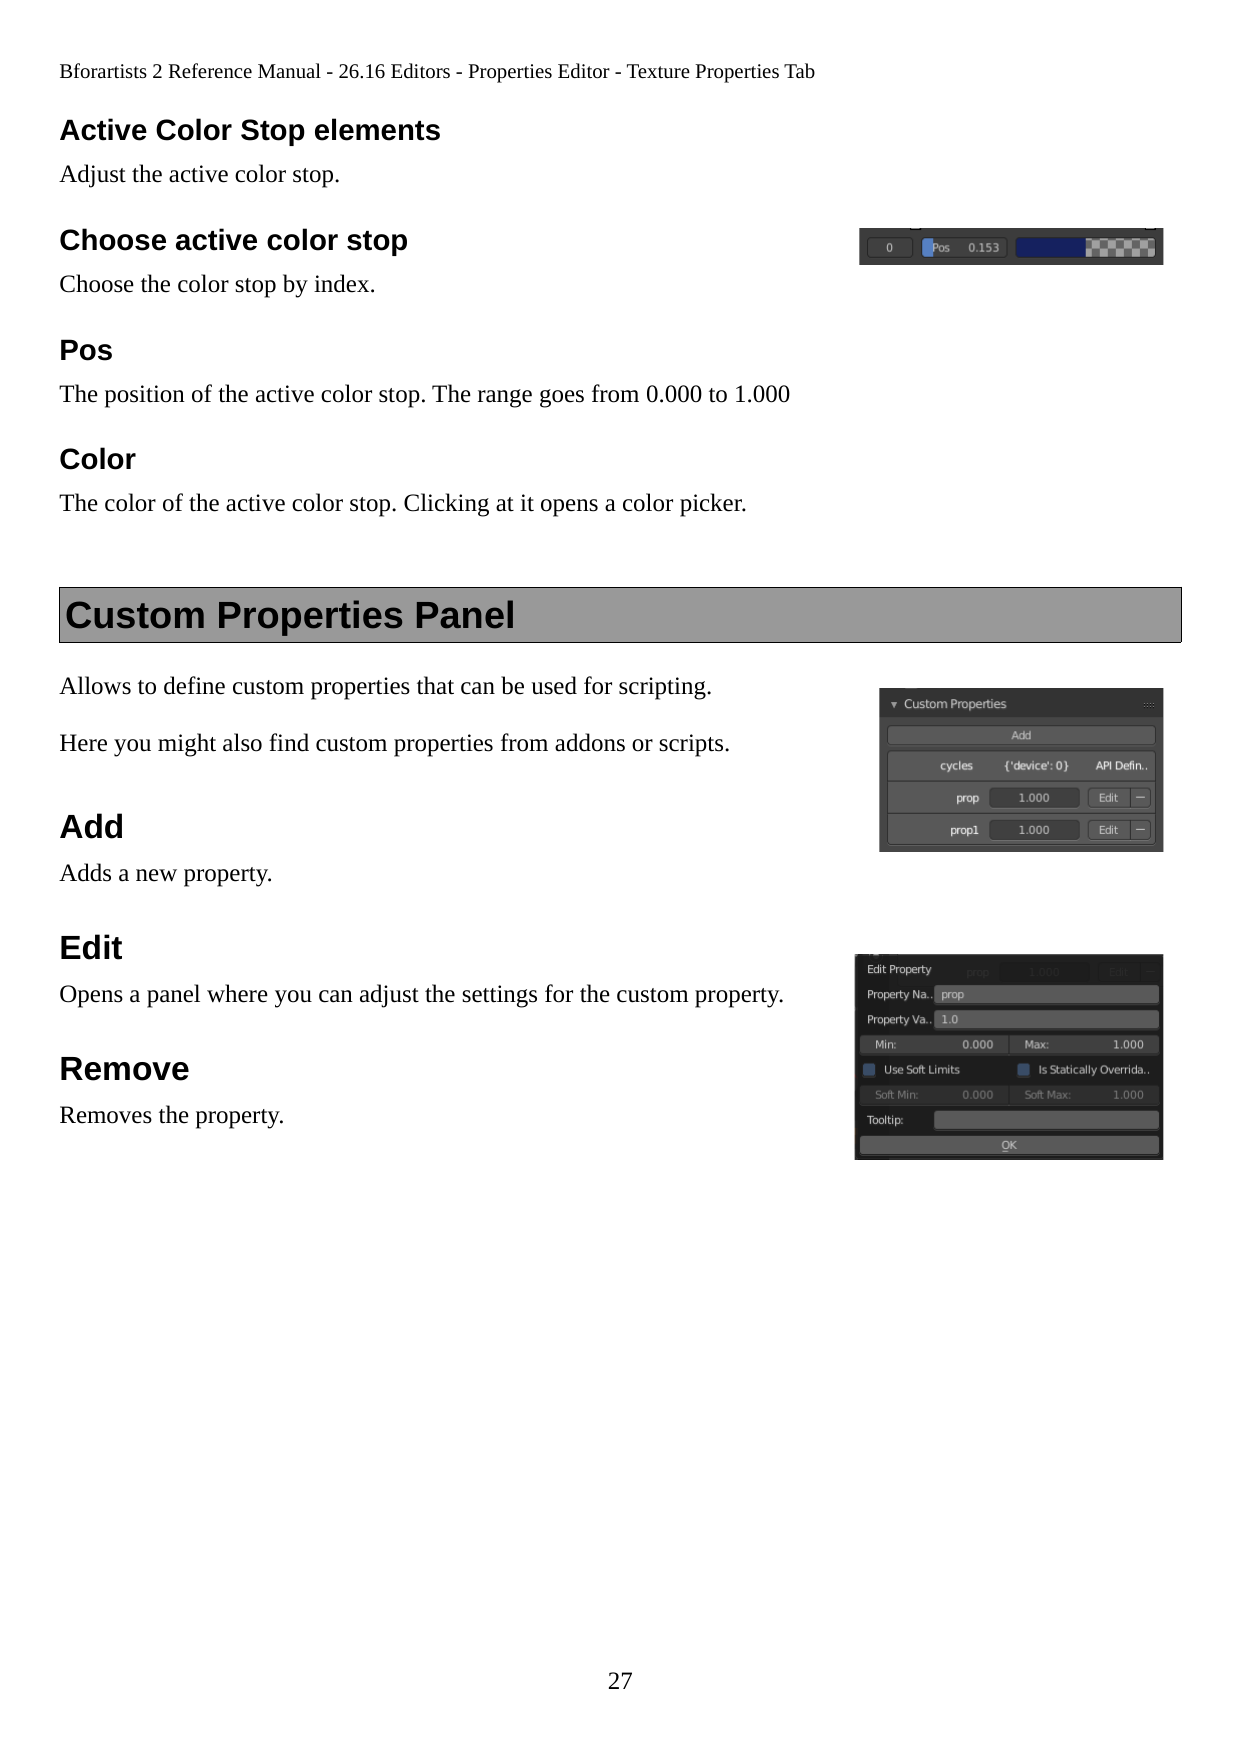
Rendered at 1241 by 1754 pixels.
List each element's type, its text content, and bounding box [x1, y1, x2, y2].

text Adjust the active color stop. [59, 159, 1181, 188]
subtitle Color [59, 442, 1181, 476]
subtitle Active Color Stop elements [59, 113, 1181, 146]
picture [859, 228, 1164, 265]
picture [854, 954, 1164, 1160]
text Adds a new property. [59, 858, 1181, 886]
text [1164, 1100, 1181, 1128]
text The position of the active color stop. The range goes from 0.000 to 1.000 [59, 379, 1181, 407]
subtitle Remove [59, 1049, 854, 1087]
text Choose the color stop by index. [59, 269, 1181, 297]
subtitle Edit [59, 928, 1181, 966]
table_header Custom Properties Panel [60, 588, 1181, 642]
picture [879, 688, 1164, 852]
subtitle [1164, 807, 1181, 845]
text Allows to define custom properties that can be used for scripting. [59, 671, 1181, 699]
subtitle Choose active color stop [59, 222, 1181, 256]
subtitle Pos [59, 332, 1181, 366]
text Removes the property. [59, 1100, 854, 1128]
subtitle Add [59, 807, 879, 845]
text The color of the active color stop. Clicking at it opens a color picker. [59, 488, 1181, 517]
text Here you might also find custom properties from addons or scripts. [59, 728, 879, 757]
text Opens a panel where you can adjust the settings for the custom property. [59, 979, 854, 1007]
subtitle [1164, 1049, 1181, 1087]
